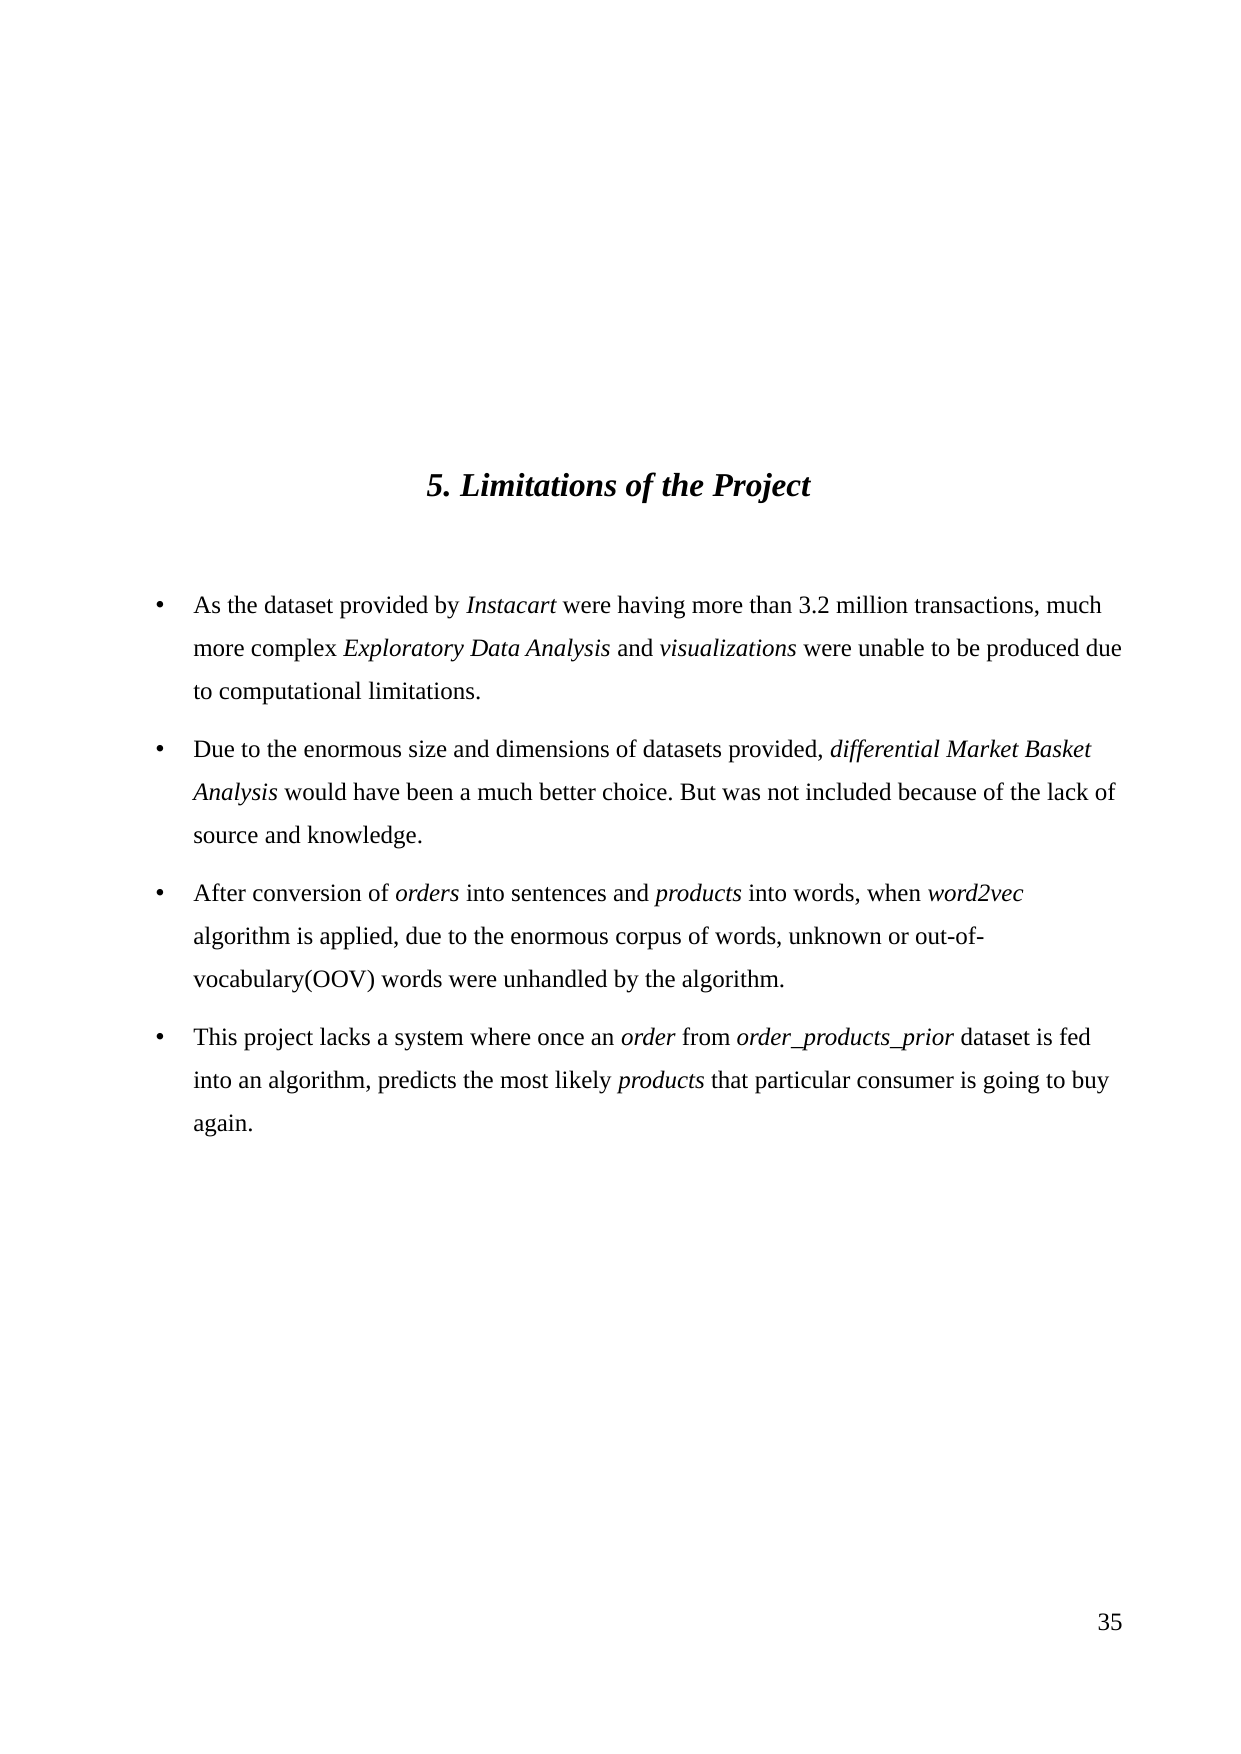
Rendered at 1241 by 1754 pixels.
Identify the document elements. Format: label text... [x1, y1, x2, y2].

list Due to the enormous size and dimensions of datasets provided, differential Market Basket Analysis would have been a much better choice. But was not included because of the lack of source and knowledge. [156, 734, 1122, 849]
list After conversion of orders into sentences and products into words, when word2vec algorithm is applied, due to the enormous corpus of words, unknown or out-of-vocabulary(OOV) words were unhandled by the algorithm. [156, 878, 1122, 993]
list This project lacks a system where once an order from order_products_prior dataset is fed into an algorithm, predicts the most likely products that particular consumer is going to buy again. [156, 1022, 1122, 1137]
text 5. Limitations of the Project [118, 465, 1122, 503]
list As the dataset provided by Instacart were having more than 3.2 million transactions, much more complex Exploratory Data Analysis and visualizations were unable to be produced due to computational limitations. [156, 590, 1122, 705]
